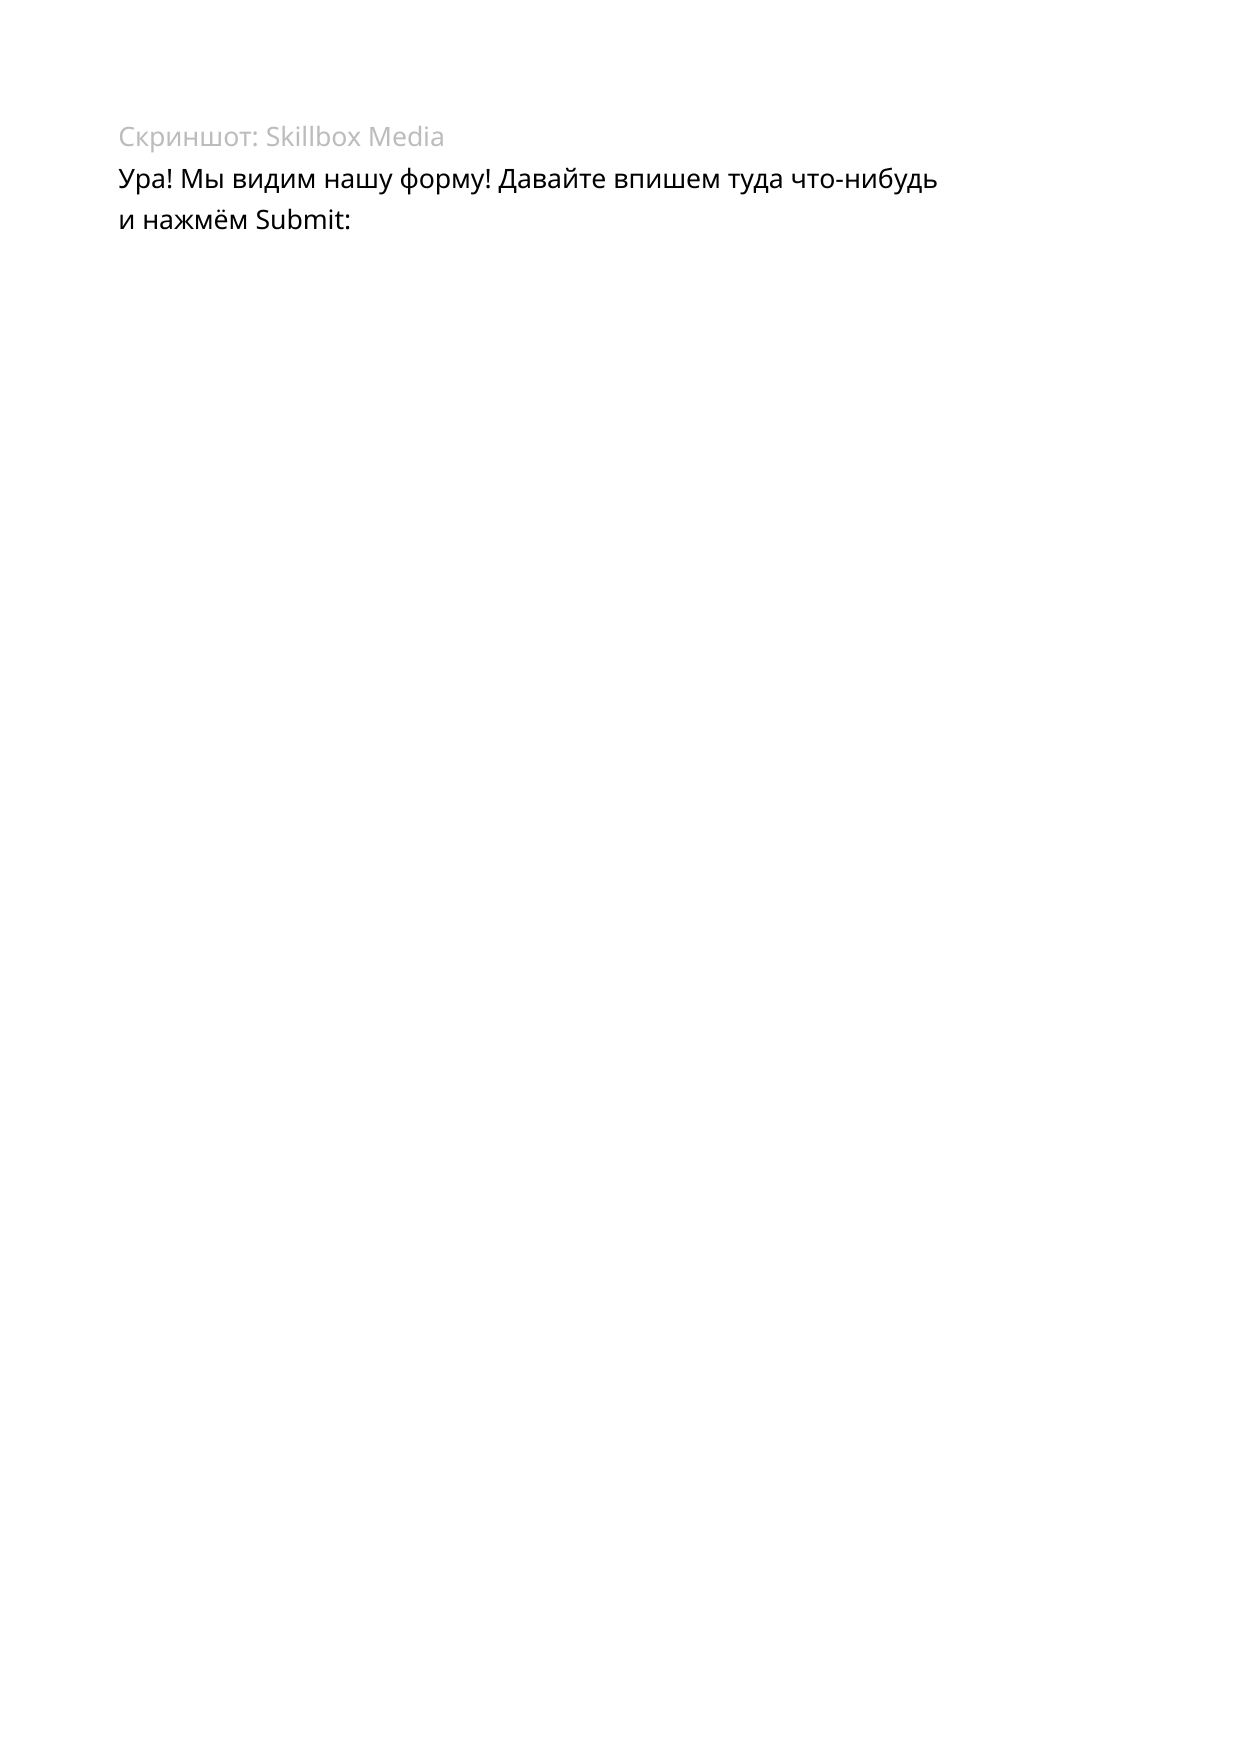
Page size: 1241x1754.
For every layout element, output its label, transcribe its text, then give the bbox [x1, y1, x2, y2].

text Скриншот: Skillbox Media [118, 118, 1122, 154]
text Ура! Мы видим нашу форму! Давайте впишем туда что-нибудь и нажмём Submit: [118, 160, 1122, 237]
